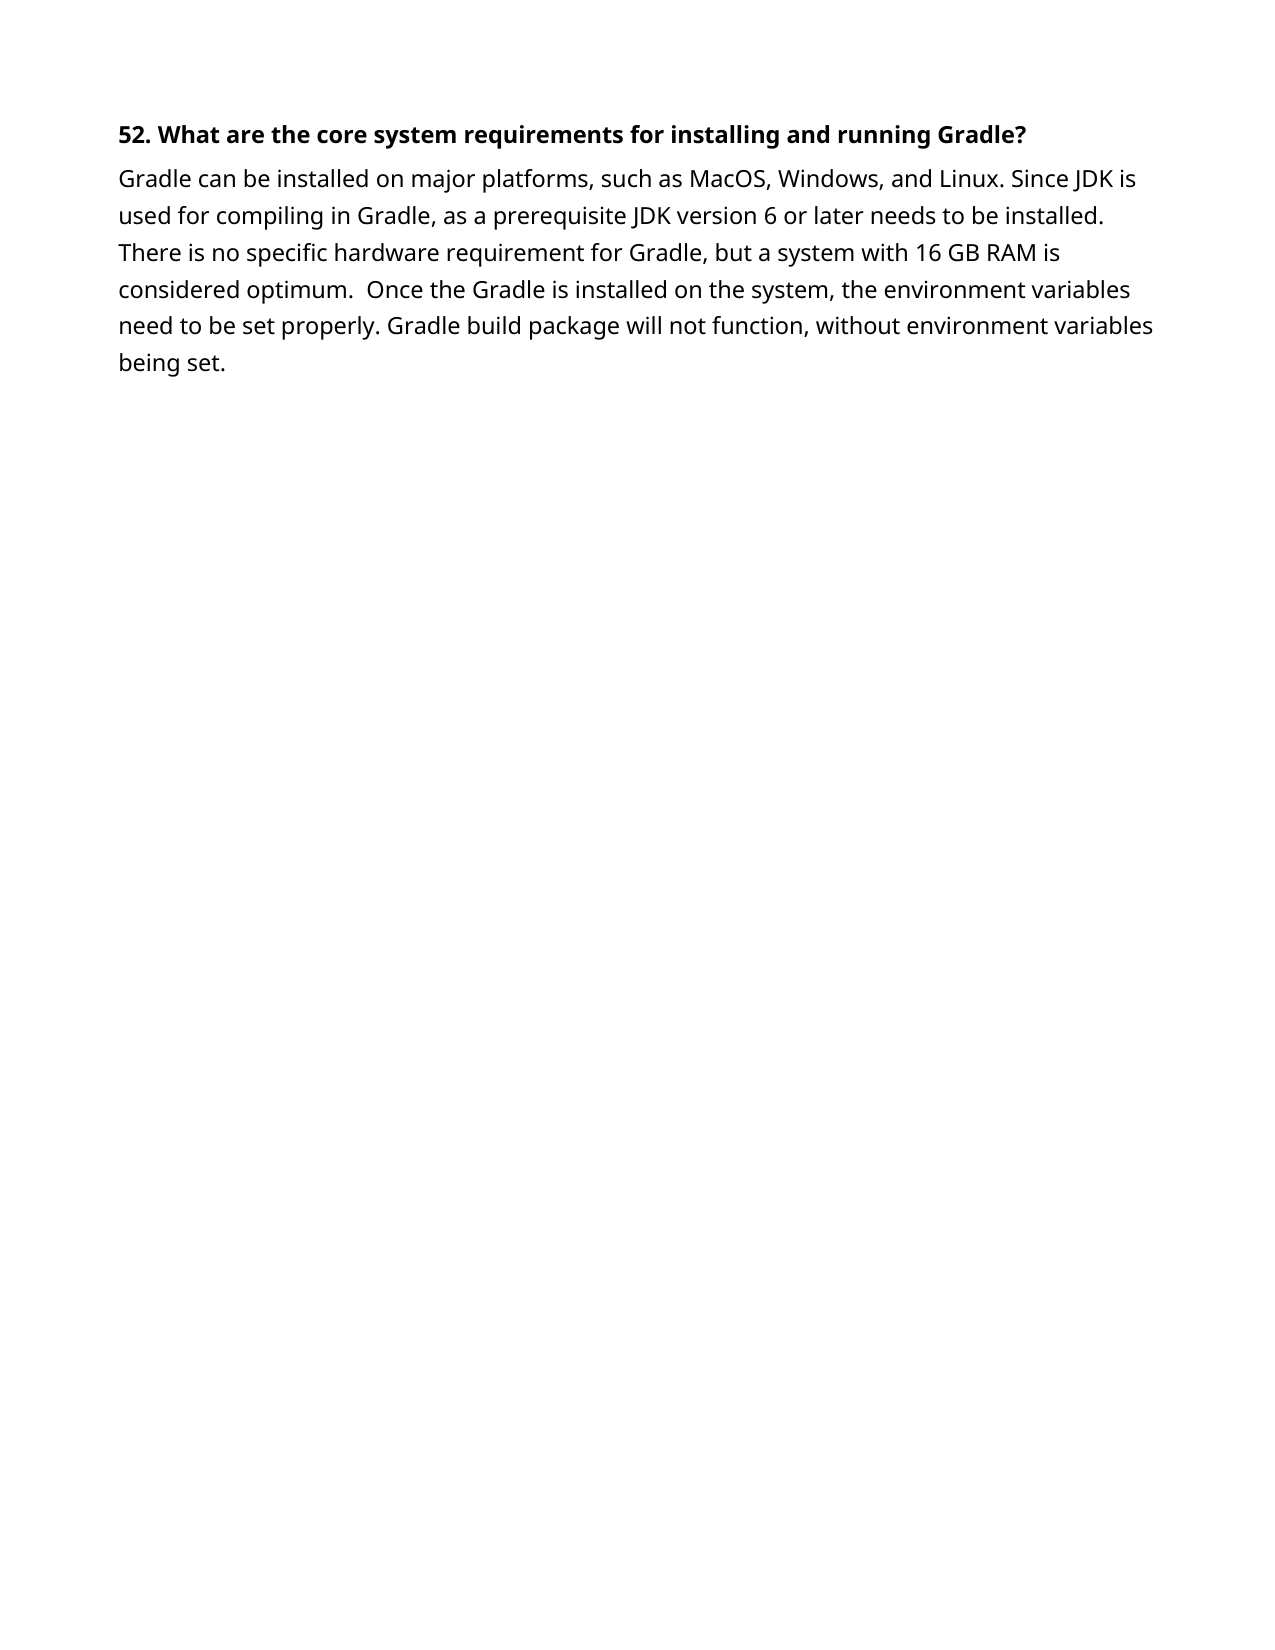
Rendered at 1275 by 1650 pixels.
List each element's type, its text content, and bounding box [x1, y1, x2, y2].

subtitle 52. What are the core system requirements for installing and running Gradle? [118, 118, 1157, 150]
text Gradle can be installed on major platforms, such as MacOS, Windows, and Linux. Since JDK is used for compiling in Gradle, as a prerequisite JDK version 6 or later needs to be installed. There is no specific hardware requirement for Gradle, but a system with 16 GB RAM is considered optimum. Once the Gradle is installed on the system, the environment variables need to be set properly. Gradle build package will not function, without environment variables being set. [118, 163, 1157, 378]
subtitle Subscribe [118, 413, 1157, 445]
